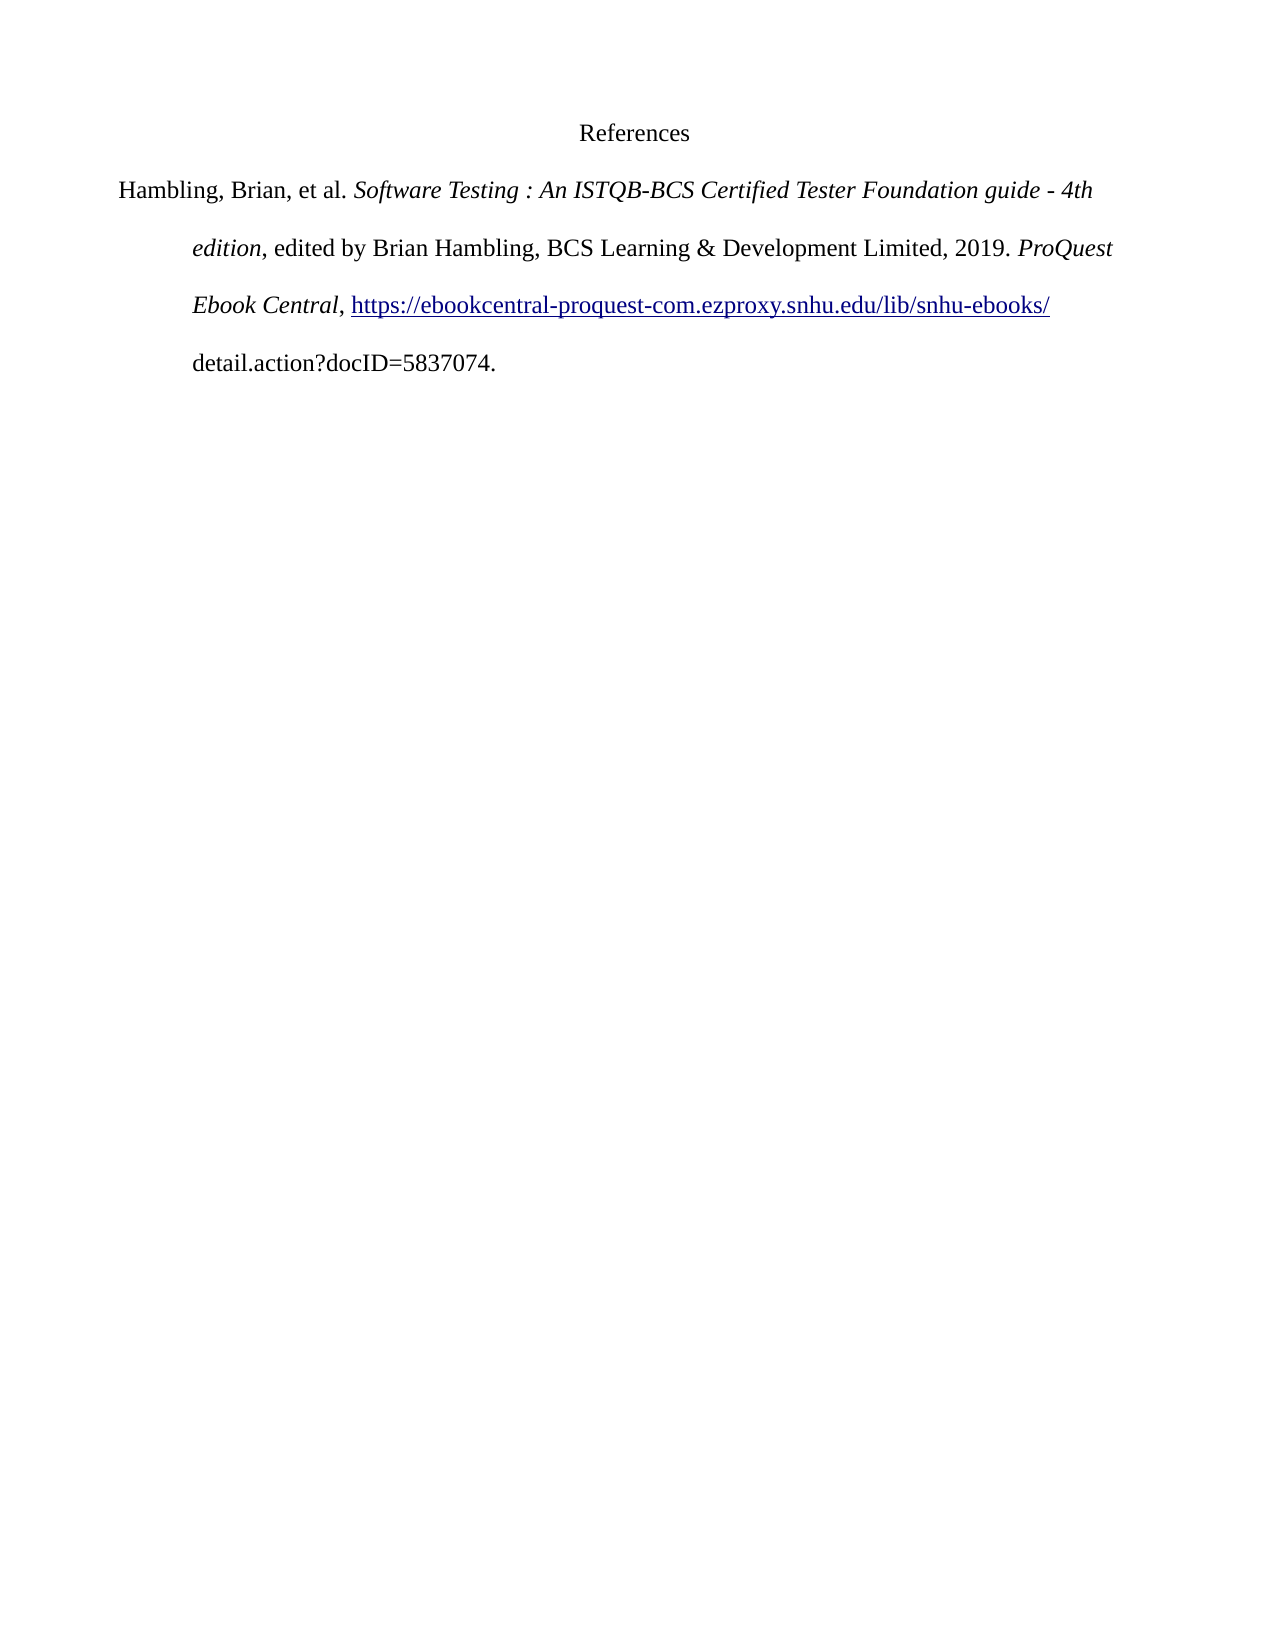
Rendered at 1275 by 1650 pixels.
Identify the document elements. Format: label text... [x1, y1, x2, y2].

text Hambling, Brian, et al. Software Testing : An ISTQB-BCS Certified Tester Foundation guide - 4th edition, edited by Brian Hambling, BCS Learning & Development Limited, 2019. ProQuest Ebook Central, https://ebookcentral-proquest-com.ezproxy.snhu.edu/lib/snhu-ebooks/ detail.action?docID=5837074. [118, 176, 1157, 377]
text References [118, 118, 1157, 147]
